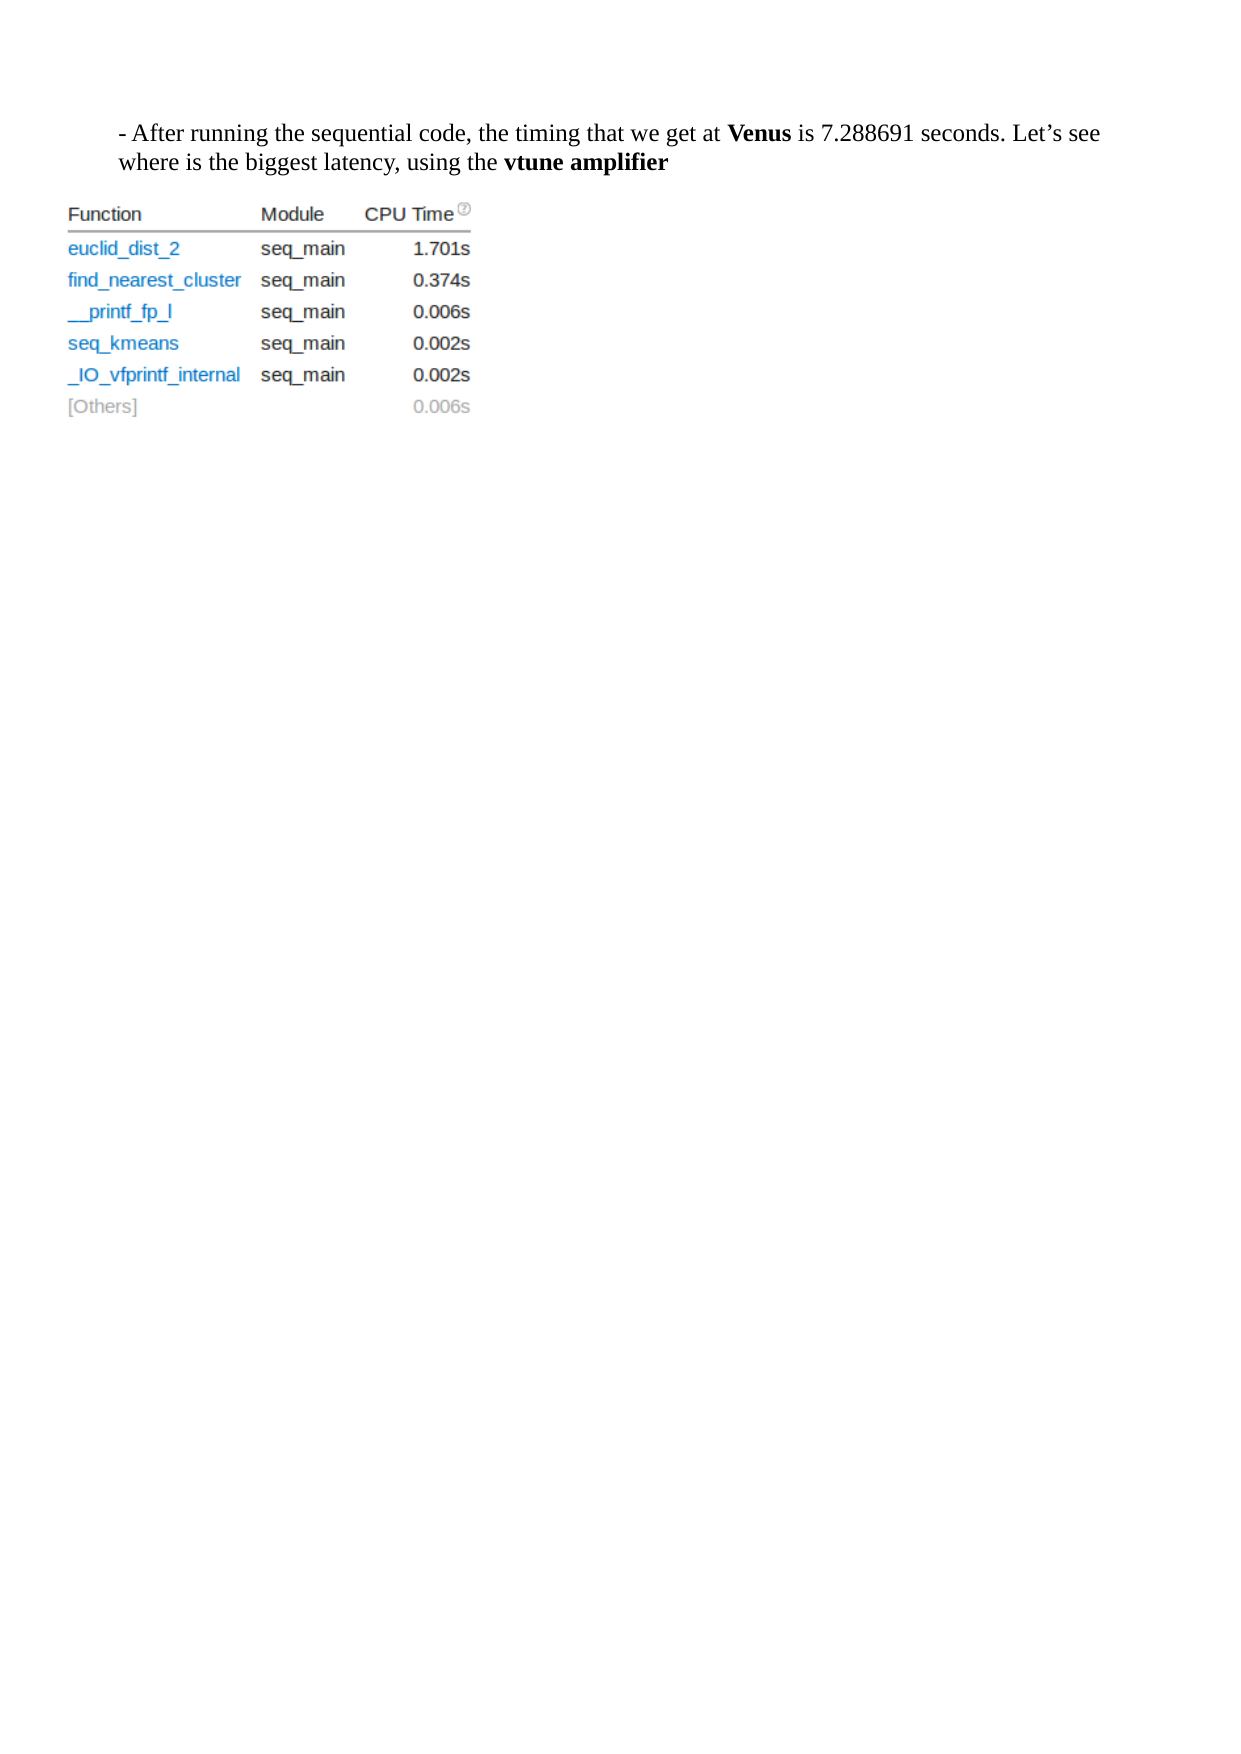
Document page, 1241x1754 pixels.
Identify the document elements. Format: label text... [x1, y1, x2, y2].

text - After running the sequential code, the timing that we get at Venus is 7.288691 seconds. Let’s see where is the biggest latency, using the vtune amplifier [118, 118, 1122, 176]
picture [43, 196, 517, 421]
